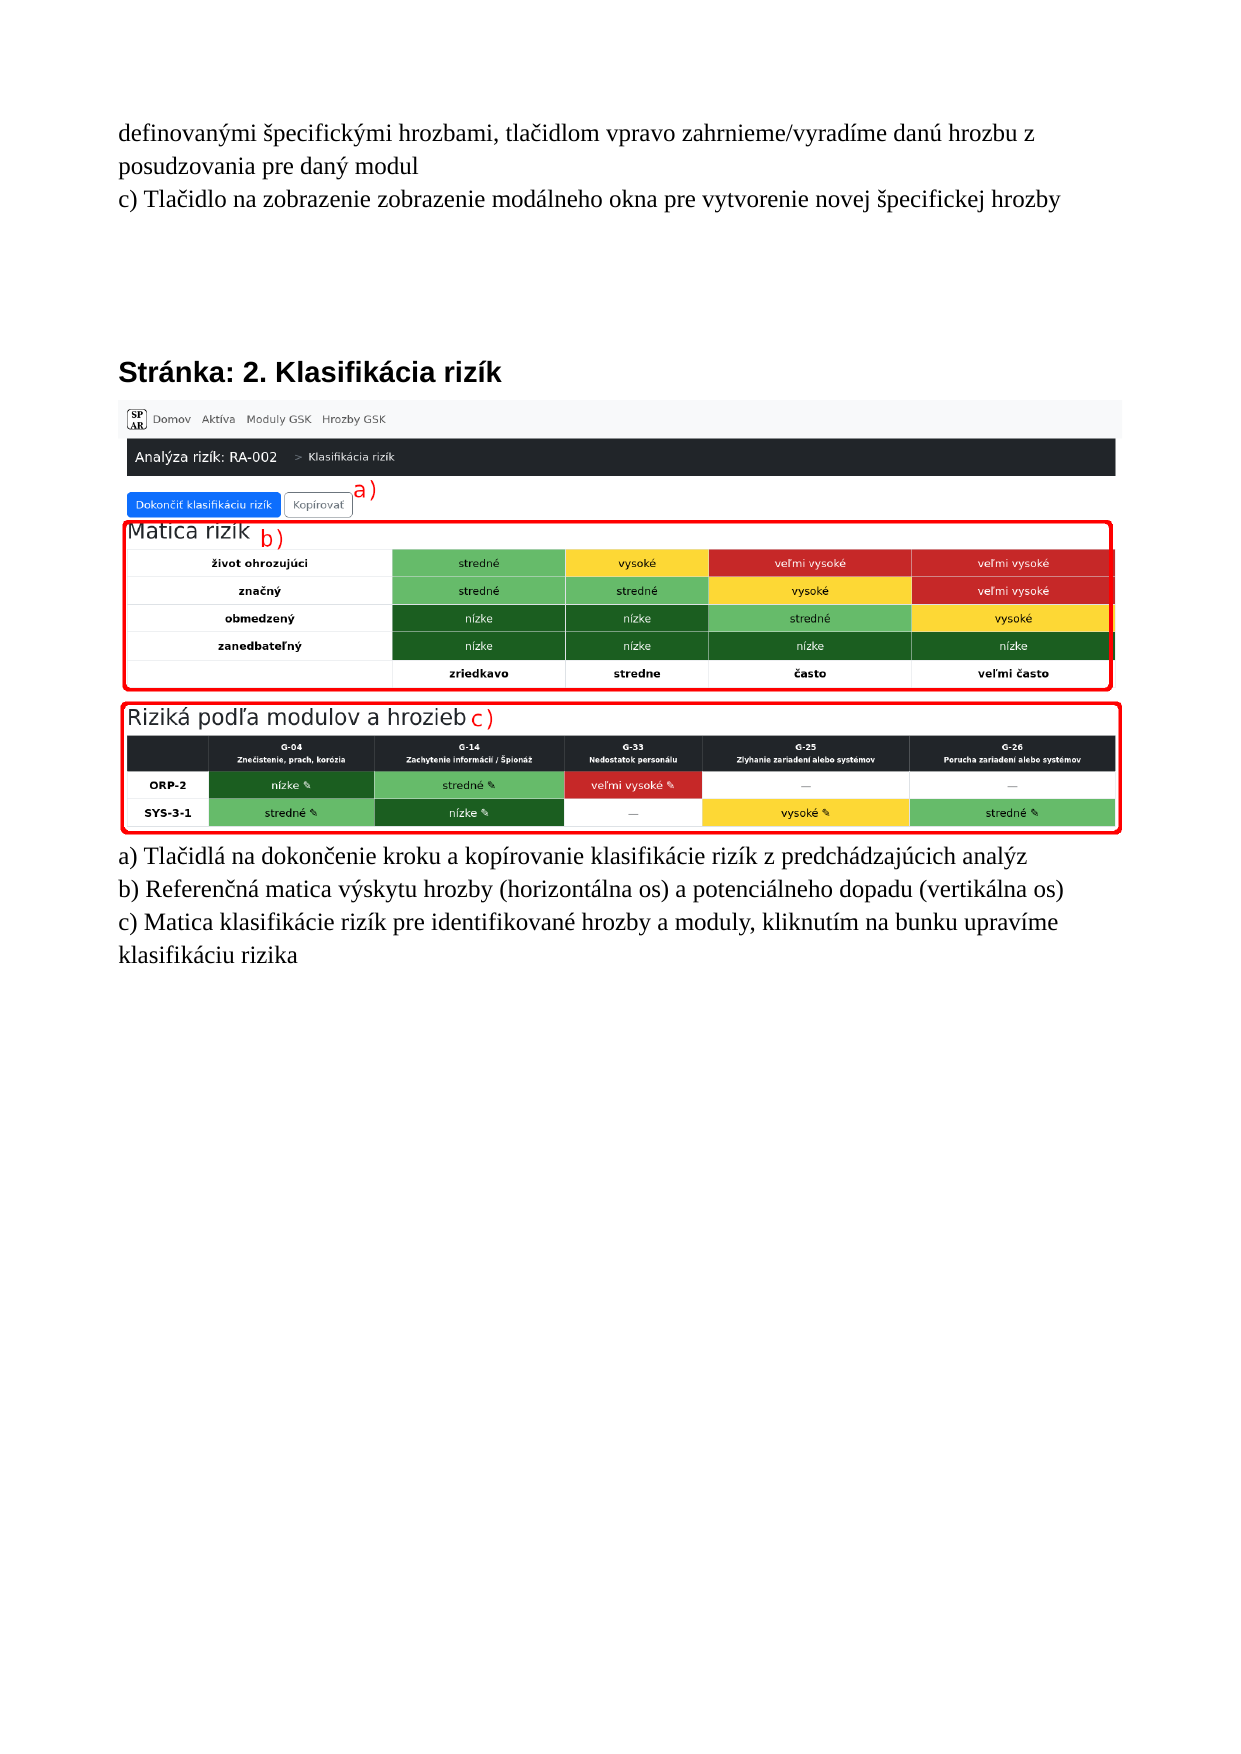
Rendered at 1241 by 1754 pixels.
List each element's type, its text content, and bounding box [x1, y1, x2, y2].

text definovanými špecifickými hrozbami, tlačidlom vpravo zahrnieme/vyradíme danú hrozbu z posudzovania pre daný modul c) Tlačidlo na zobrazenie zobrazenie modálneho okna pre vytvorenie novej špecifickej hrozby [118, 118, 1122, 213]
subtitle Stránka: 2. Klasifikácia rizík [118, 354, 1122, 388]
text a) Tlačidlá na dokončenie kroku a kopírovanie klasifikácie rizík z predchádzajúcich analýz b) Referenčná matica výskytu hrozby (horizontálna os) a potenciálneho dopadu (vertikálna os) c) Matica klasifikácie rizík pre identifikované hrozby a moduly, kliknutím na bunku upravíme klasifikáciu rizika [118, 837, 1122, 968]
picture [118, 400, 1123, 837]
